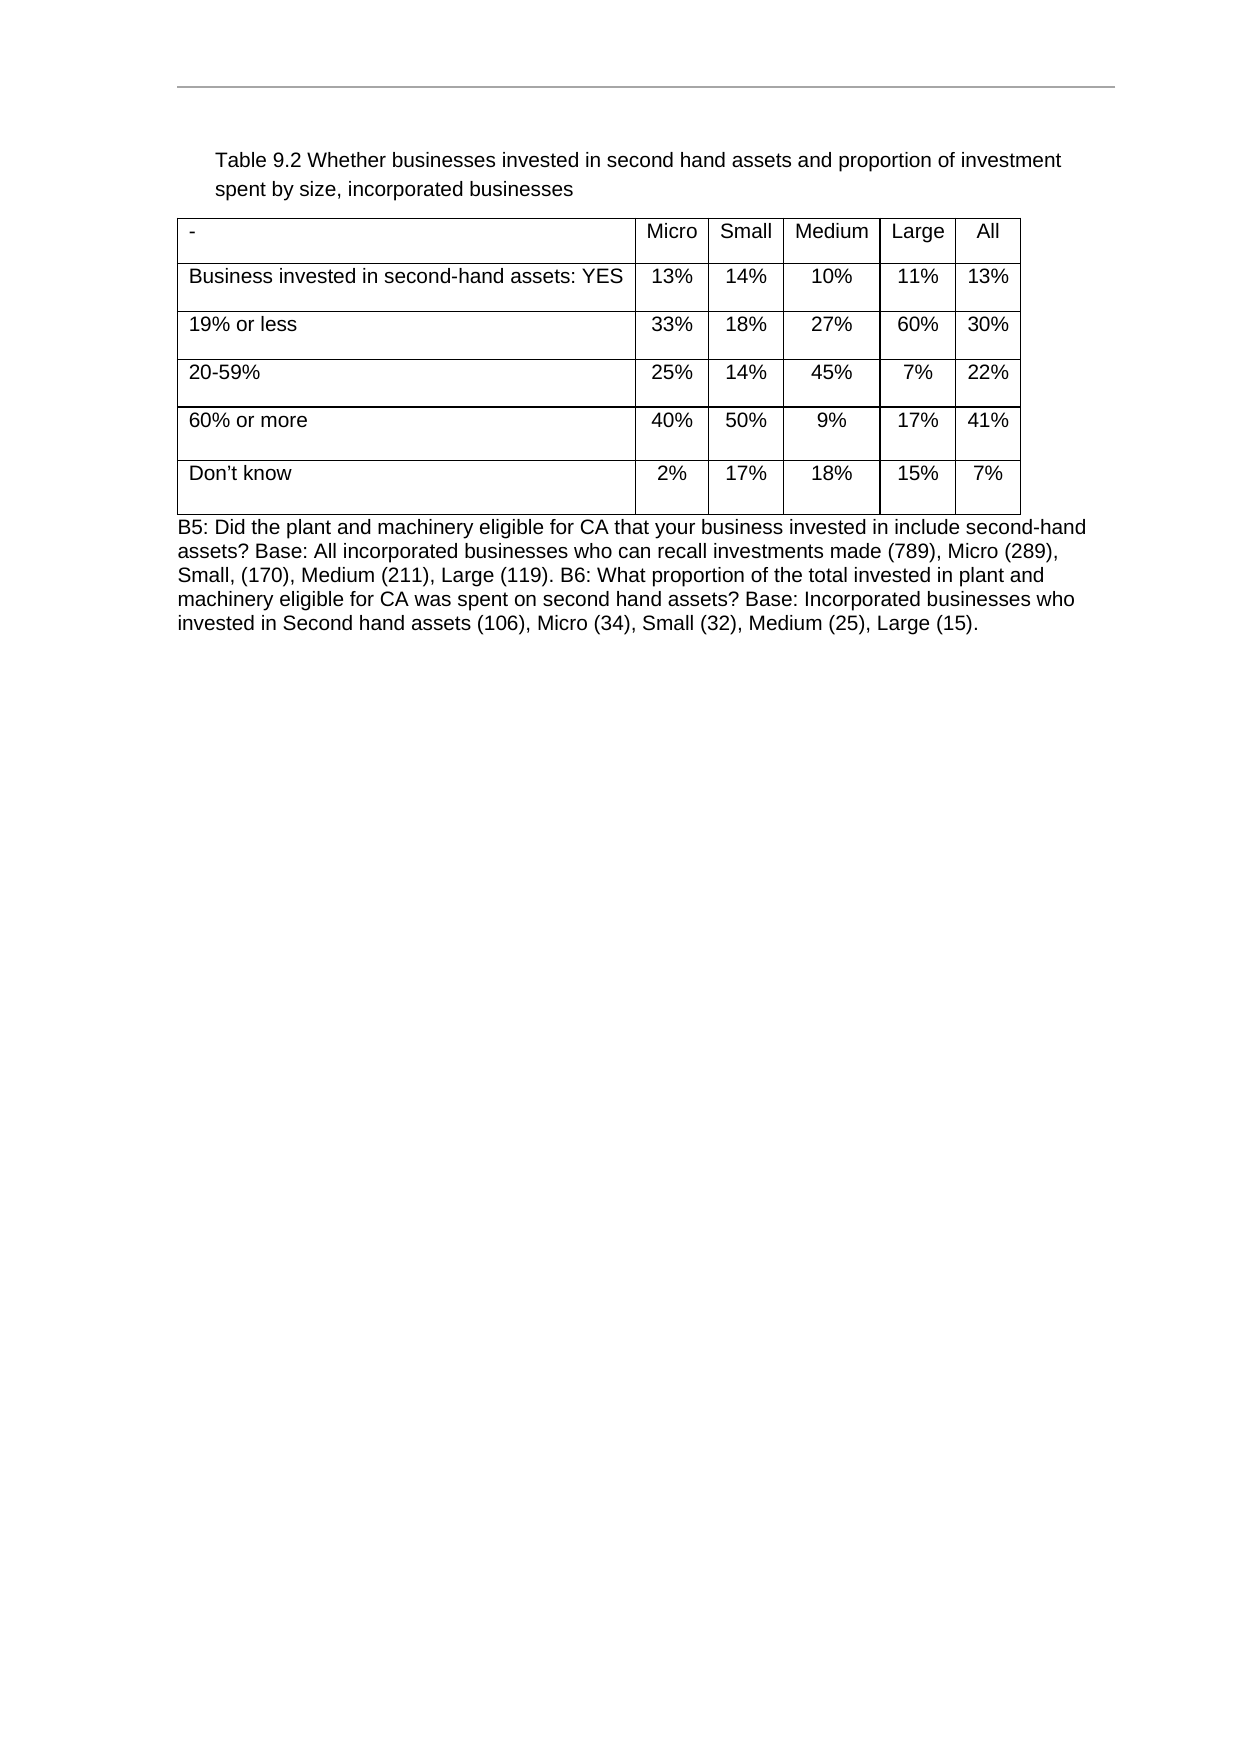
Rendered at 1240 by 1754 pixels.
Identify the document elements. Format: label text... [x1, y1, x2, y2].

table_cell 18% [709, 312, 783, 359]
table_cell Business invested in second-hand assets: YES [178, 264, 635, 311]
table_cell 33% [636, 312, 708, 359]
table_header All [956, 219, 1020, 263]
table_header Medium [784, 219, 879, 263]
text B5: Did the plant and machinery eligible for CA that your business invested in include second-hand assets? Base: All incorporated businesses who can recall investments made (789), Micro (289), Small, (170), Medium (211), Large (119). B6: What proportion of the total invested in plant and machinery eligible for CA was spent on second hand assets? Base: Incorporated businesses who invested in Second hand assets (106), Micro (34), Small (32), Medium (25), Large (15). [177, 514, 1115, 634]
table_cell 9% [784, 408, 879, 460]
table_cell 7% [956, 461, 1020, 513]
table_cell 60% or more [178, 408, 635, 460]
table_cell 27% [784, 312, 879, 359]
table_cell Don’t know [178, 461, 635, 513]
table_cell 60% [881, 312, 955, 359]
table_cell 14% [709, 360, 783, 406]
table_cell 2% [636, 461, 708, 513]
table_cell 18% [784, 461, 879, 513]
table_header Micro [636, 219, 708, 263]
table_cell 11% [881, 264, 955, 311]
table_cell 10% [784, 264, 879, 311]
table_cell 25% [636, 360, 708, 406]
table_cell 15% [881, 461, 955, 513]
table_header Small [709, 219, 783, 263]
table_cell 40% [636, 408, 708, 460]
table_cell 14% [709, 264, 783, 311]
table_header - [178, 219, 635, 263]
table_cell 20-59% [178, 360, 635, 406]
text Table 9.2 Whether businesses invested in second hand assets and proportion of investment spent by size, incorporated businesses [215, 148, 1115, 200]
table_cell 50% [709, 408, 783, 460]
table_cell 7% [881, 360, 955, 406]
table_cell 45% [784, 360, 879, 406]
table_cell 30% [956, 312, 1020, 359]
table_cell 13% [956, 264, 1020, 311]
table_cell 17% [881, 408, 955, 460]
table_cell 19% or less [178, 312, 635, 359]
table_cell 17% [709, 461, 783, 513]
table_cell 41% [956, 408, 1020, 460]
table_cell 22% [956, 360, 1020, 406]
table_header Large [881, 219, 955, 263]
table_cell 13% [636, 264, 708, 311]
